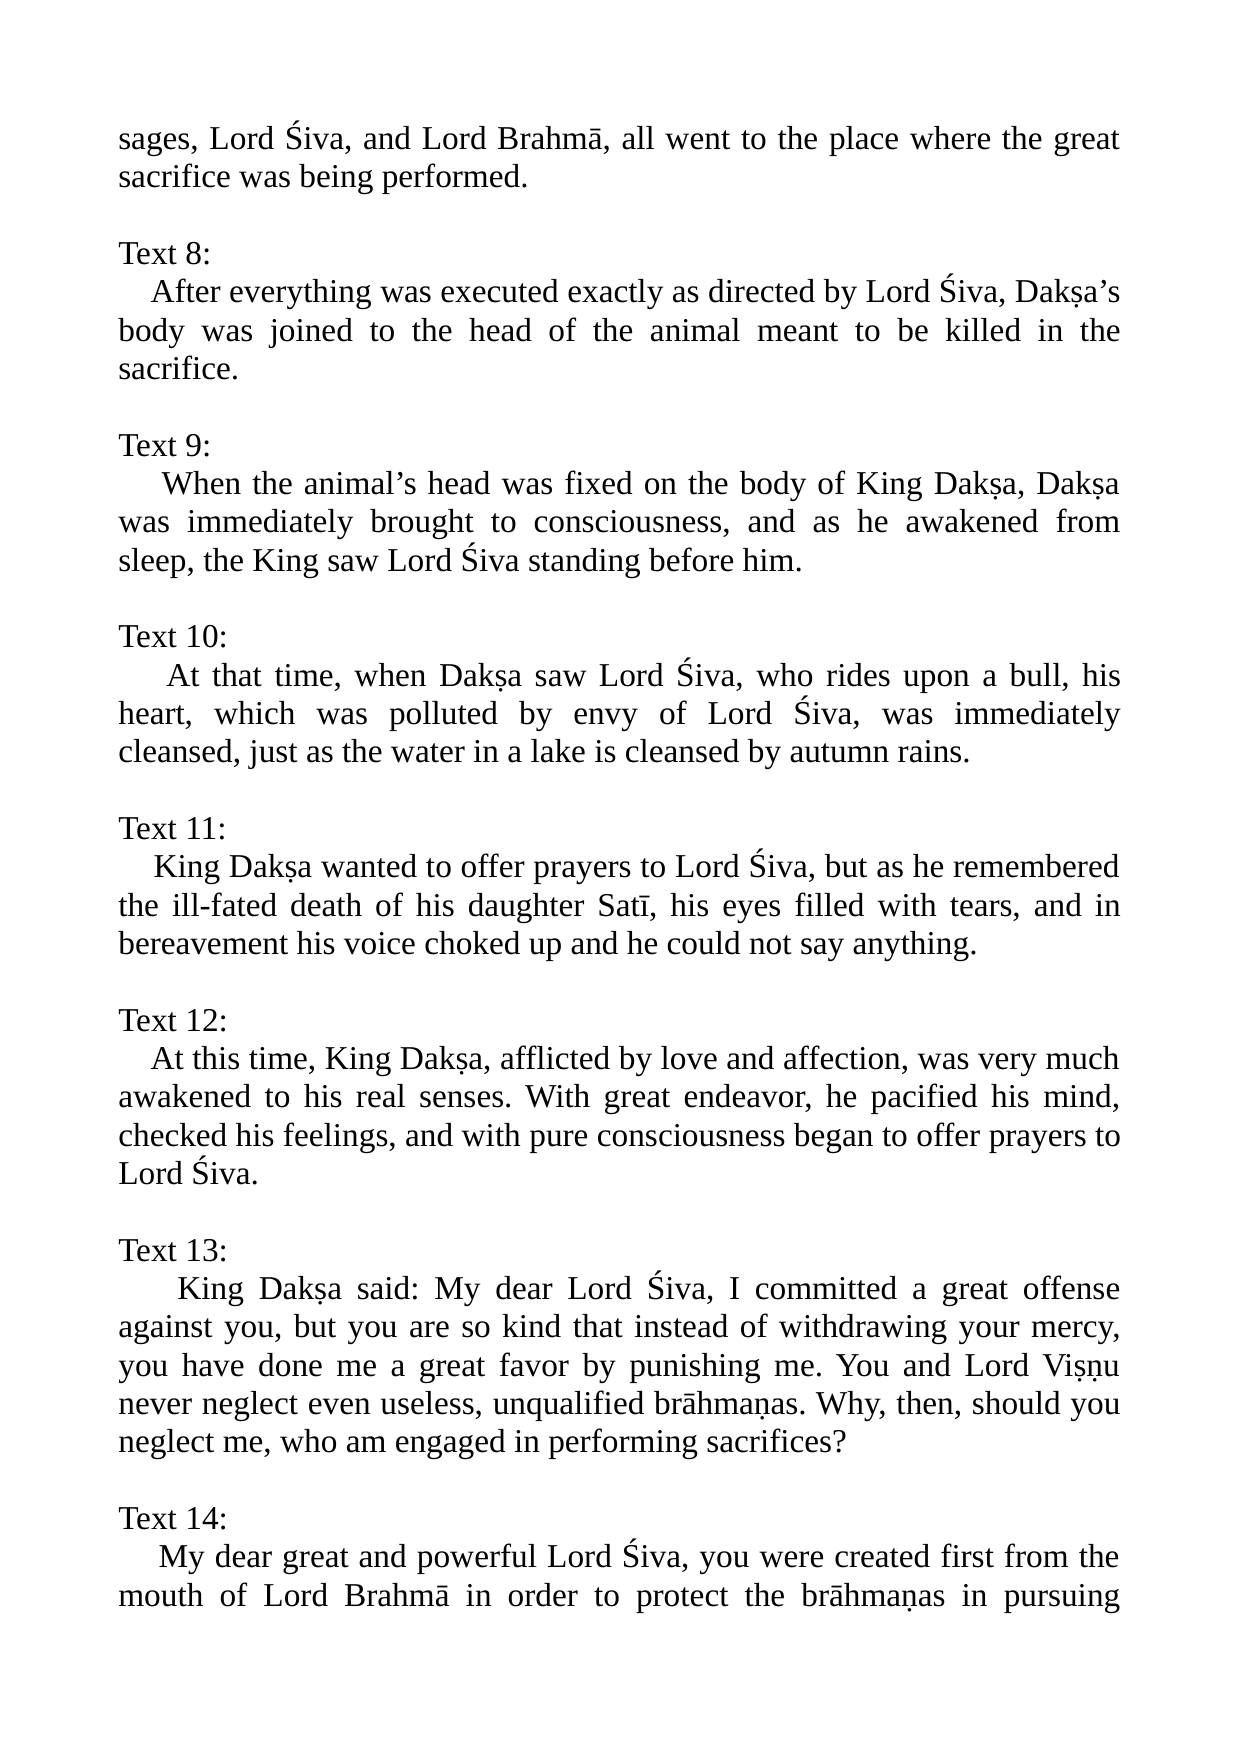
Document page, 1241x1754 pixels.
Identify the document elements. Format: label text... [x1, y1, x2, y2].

text Text 10: [118, 616, 1122, 655]
text At that time, when Dakṣa saw Lord Śiva, who rides upon a bull, his heart, which was polluted by envy of Lord Śiva, was immediately cleansed, just as the water in a lake is cleansed by autumn rains. [118, 655, 1122, 770]
text sages, Lord Śiva, and Lord Brahmā, all went to the place where the great sacrifice was being performed. [118, 118, 1122, 195]
text Text 13: [118, 1230, 1122, 1268]
text Text 9: [118, 425, 1122, 463]
text After everything was executed exactly as directed by Lord Śiva, Dakṣa’s body was joined to the head of the animal meant to be killed in the sacrifice. [118, 271, 1122, 386]
text King Dakṣa wanted to offer prayers to Lord Śiva, but as he remembered the ill-fated death of his daughter Satī, his eyes filled with tears, and in bereavement his voice choked up and he could not say anything. [118, 846, 1122, 961]
text Text 11: [118, 808, 1122, 846]
text Text 8: [118, 233, 1122, 271]
text Text 14: [118, 1498, 1122, 1536]
text My dear great and powerful Lord Śiva, you were created first from the mouth of Lord Brahmā in order to protect the brāhmaṇas in pursuing [118, 1536, 1122, 1613]
text King Dakṣa said: My dear Lord Śiva, I committed a great offense against you, but you are so kind that instead of withdrawing your mercy, you have done me a great favor by punishing me. You and Lord Viṣṇu never neglect even useless, unqualified brāhmaṇas. Why, then, should you neglect me, who am engaged in performing sacrifices? [118, 1268, 1122, 1460]
text Text 12: [118, 1000, 1122, 1038]
text At this time, King Dakṣa, afflicted by love and affection, was very much awakened to his real senses. With great endeavor, he pacified his mind, checked his feelings, and with pure consciousness began to offer prayers to Lord Śiva. [118, 1038, 1122, 1191]
text When the animal’s head was fixed on the body of King Dakṣa, Dakṣa was immediately brought to consciousness, and as he awakened from sleep, the King saw Lord Śiva standing before him. [118, 463, 1122, 578]
